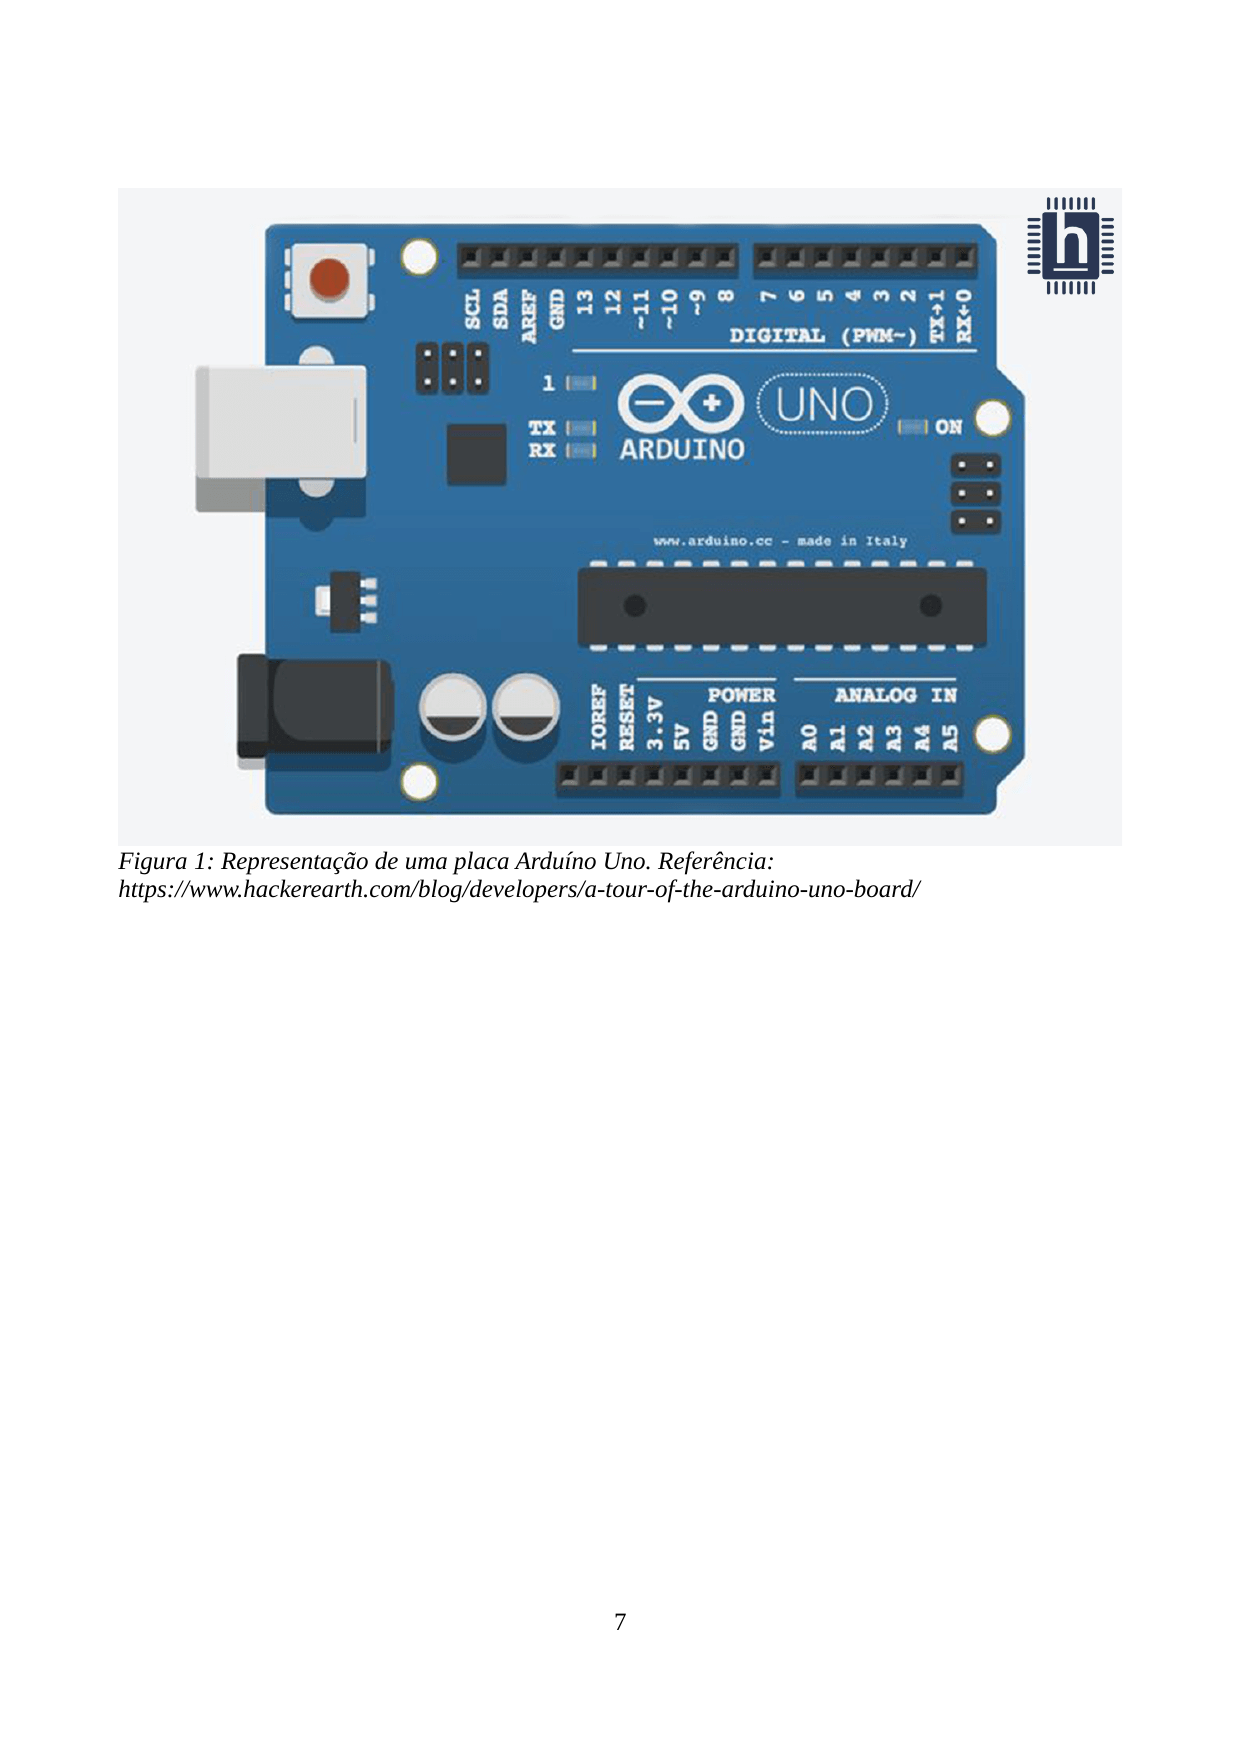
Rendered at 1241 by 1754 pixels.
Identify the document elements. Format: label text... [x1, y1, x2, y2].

picture [118, 188, 1123, 846]
text Figura 1: Representação de uma placa Arduíno Uno. Referência: https://www.hackerearth.com/blog/developers/a-tour-of-the-arduino-uno-board/ [118, 846, 1122, 903]
